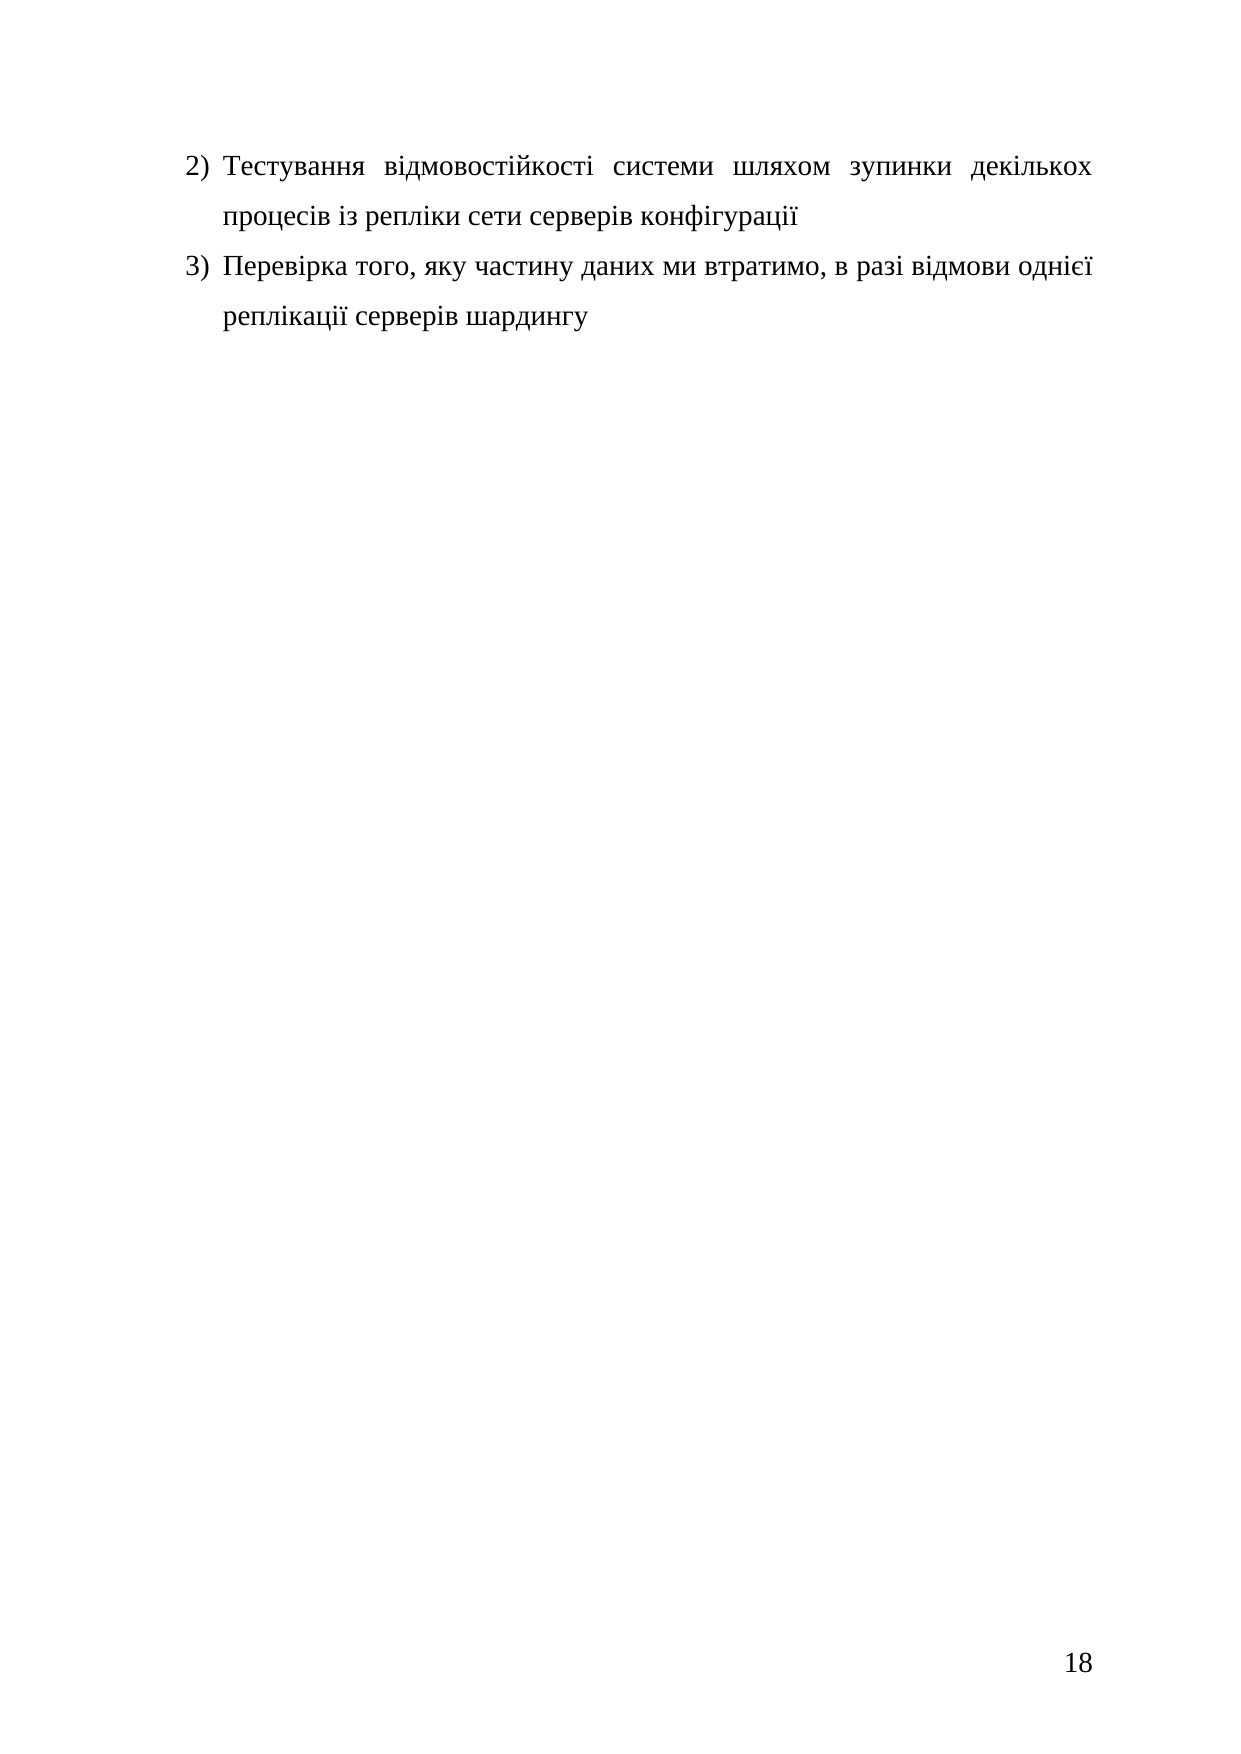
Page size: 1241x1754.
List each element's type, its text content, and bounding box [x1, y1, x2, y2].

list Тестування відмовостійкості системи шляхом зупинки декількох процесів із репліки сети серверів конфігурації [185, 148, 1093, 231]
list Перевірка того, яку частину даних ми втратимо, в разі відмови однієї реплікації серверів шардингу [185, 248, 1093, 332]
